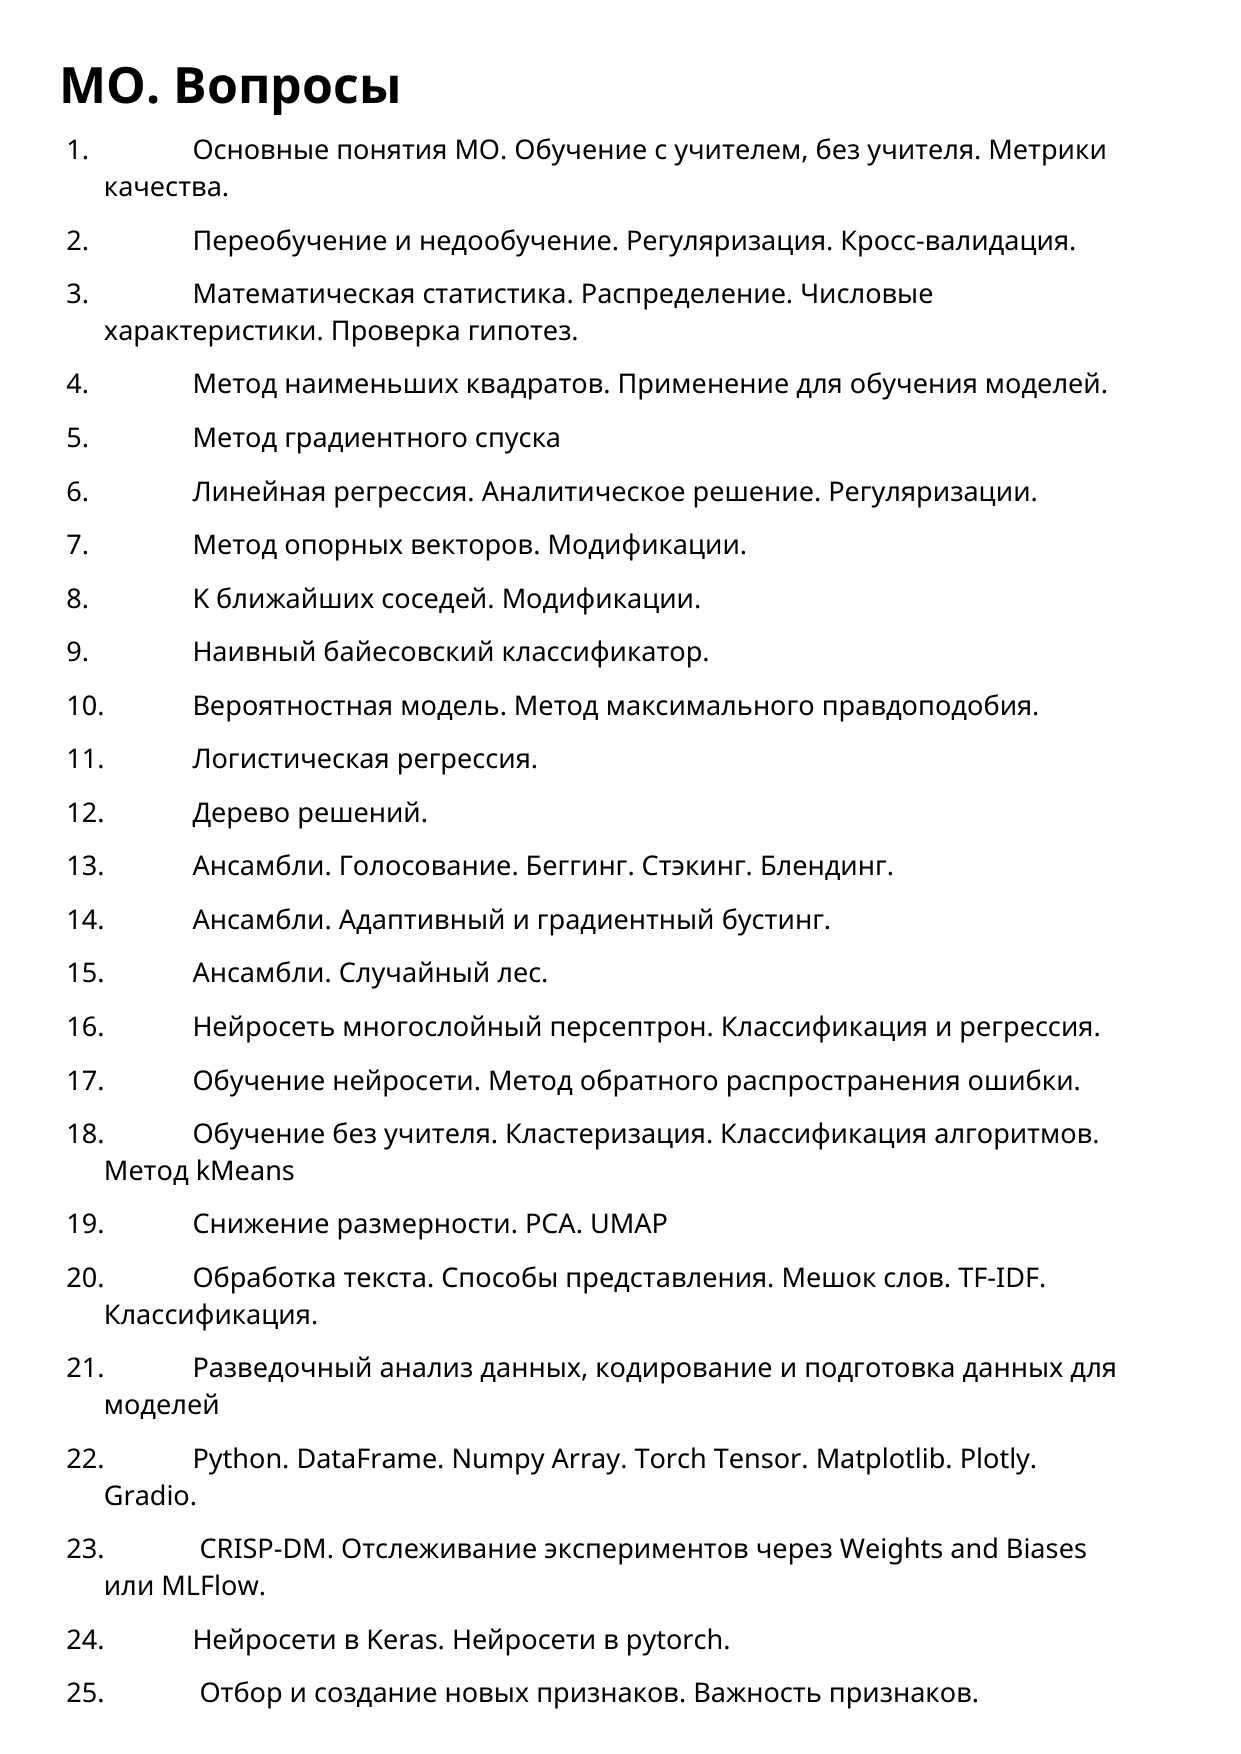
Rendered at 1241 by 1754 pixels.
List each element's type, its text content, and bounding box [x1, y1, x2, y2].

list Метод градиентного спуска [66, 418, 1122, 455]
list Линейная регрессия. Аналитическое решение. Регуляризации. [66, 472, 1122, 509]
list Вероятностная модель. Метод максимального правдоподобия. [66, 686, 1122, 723]
list Ансамбли. Случайный лес. [66, 954, 1122, 991]
list Обучение без учителя. Кластеризация. Классификация алгоритмов. Метод kMeans [66, 1114, 1122, 1188]
list K ближайших соседей. Модификации. [66, 579, 1122, 616]
subtitle МО. Вопросы [59, 50, 1122, 118]
list Разведочный анализ данных, кодирование и подготовка данных для моделей [66, 1349, 1122, 1423]
list Нейросети в Keras. Нейросети в pytorch. [66, 1620, 1122, 1657]
list Снижение размерности. PCA. UMAP [66, 1205, 1122, 1242]
list Обработка текста. Способы представления. Мешок слов. TF-IDF. Классификация. [66, 1258, 1122, 1332]
list Отбор и создание новых признаков. Важность признаков. [66, 1674, 1122, 1711]
list Нейросеть многослойный персептрон. Классификация и регрессия. [66, 1007, 1122, 1044]
list Переобучение и недообучение. Регуляризация. Кросс-валидация. [66, 221, 1122, 258]
list Наивный байесовский классификатор. [66, 633, 1122, 669]
list Ансамбли. Голосование. Беггинг. Стэкинг. Блендинг. [66, 847, 1122, 884]
list Python. DataFrame. Numpy Array. Torch Tensor. Matplotlib. Plotly. Gradio. [66, 1439, 1122, 1513]
list Основные понятия МО. Обучение с учителем, без учителя. Метрики качества. [66, 131, 1122, 204]
list Дерево решений. [66, 793, 1122, 830]
list Логистическая регрессия. [66, 740, 1122, 777]
list Математическая статистика. Распределение. Числовые характеристики. Проверка гипотез. [66, 274, 1122, 348]
list Метод опорных векторов. Модификации. [66, 526, 1122, 562]
list Метод наименьших квадратов. Применение для обучения моделей. [66, 365, 1122, 402]
list Ансамбли. Адаптивный и градиентный бустинг. [66, 900, 1122, 937]
list Обучение нейросети. Метод обратного распространения ошибки. [66, 1061, 1122, 1098]
list CRISP-DM. Отслеживание экспериментов через Weights and Biases или MLFlow. [66, 1530, 1122, 1603]
